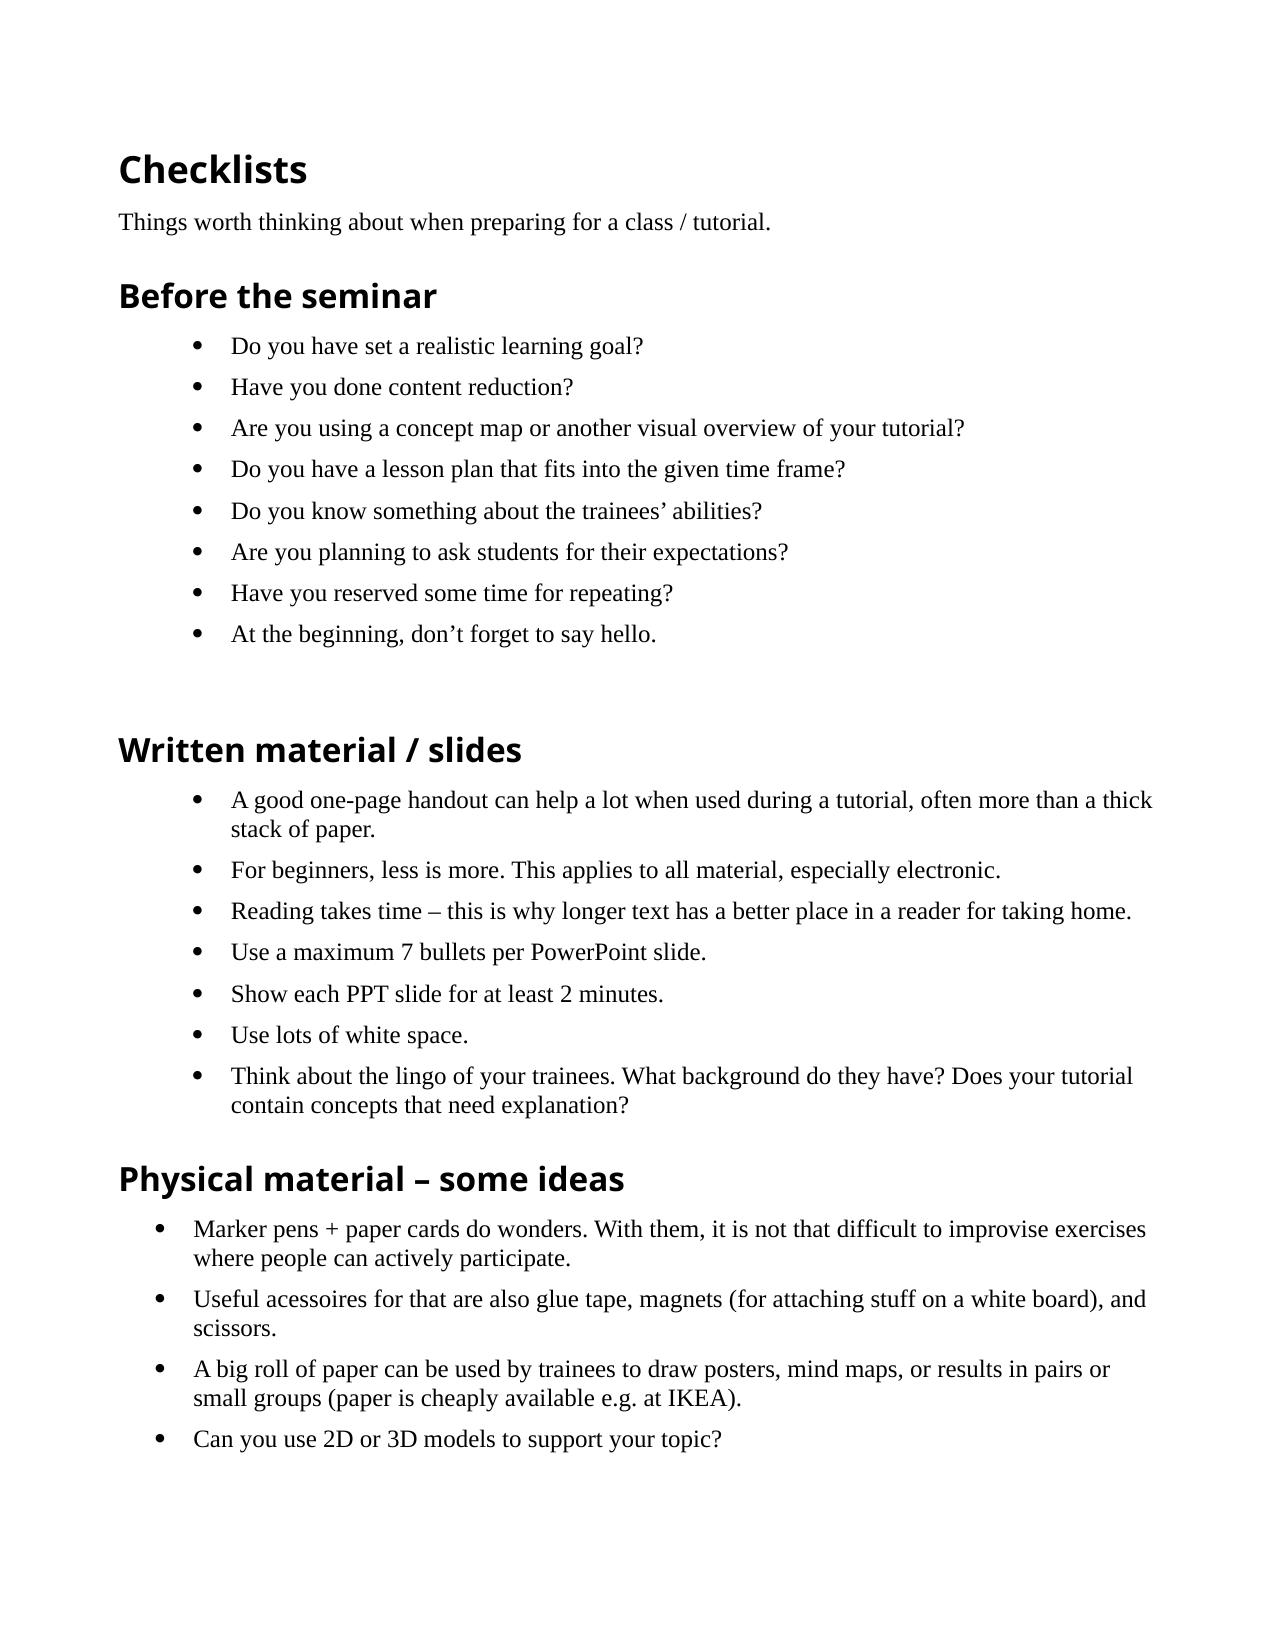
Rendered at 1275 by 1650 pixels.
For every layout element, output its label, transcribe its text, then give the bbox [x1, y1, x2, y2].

list At the beginning, don’t forget to say hello. [193, 619, 1157, 648]
list Do you have set a realistic learning goal? [193, 331, 1157, 359]
subtitle Before the seminar [118, 273, 1157, 318]
list Reading takes time – this is why longer text has a better place in a reader for taking home. [193, 896, 1157, 925]
list Are you using a concept map or another visual overview of your tutorial? [193, 413, 1157, 442]
list Have you reserved some time for repeating? [193, 578, 1157, 607]
list A good one-page handout can help a lot when used during a tutorial, often more than a thick stack of paper. [193, 785, 1157, 842]
list Use a maximum 7 bullets per PowerPoint slide. [193, 937, 1157, 966]
subtitle Checklists [118, 143, 1157, 194]
list Do you have a lesson plan that fits into the given time frame? [193, 454, 1157, 483]
list Use lots of white space. [193, 1020, 1157, 1049]
list For beginners, less is more. This applies to all material, especially electronic. [193, 855, 1157, 884]
subtitle Physical material – some ideas [118, 1156, 1157, 1202]
list Can you use 2D or 3D models to support your topic? [156, 1424, 1157, 1453]
list Have you done content reduction? [193, 372, 1157, 401]
text Things worth thinking about when preparing for a class / tutorial. [118, 207, 1157, 235]
list Marker pens + paper cards do wonders. With them, it is not that difficult to improvise exercises where people can actively participate. [156, 1214, 1157, 1272]
list Do you know something about the trainees’ abilities? [193, 496, 1157, 524]
list Think about the lingo of your trainees. What background do they have? Does your tutorial contain concepts that need explanation? [193, 1061, 1157, 1119]
list Useful acessoires for that are also glue tape, magnets (for attaching stuff on a white board), and scissors. [156, 1284, 1157, 1342]
subtitle Written material / slides [118, 727, 1157, 772]
list Show each PPT slide for at least 2 minutes. [193, 979, 1157, 1007]
list Are you planning to ask students for their expectations? [193, 537, 1157, 566]
list A big roll of paper can be used by trainees to draw posters, mind maps, or results in pairs or small groups (paper is cheaply available e.g. at IKEA). [156, 1354, 1157, 1412]
